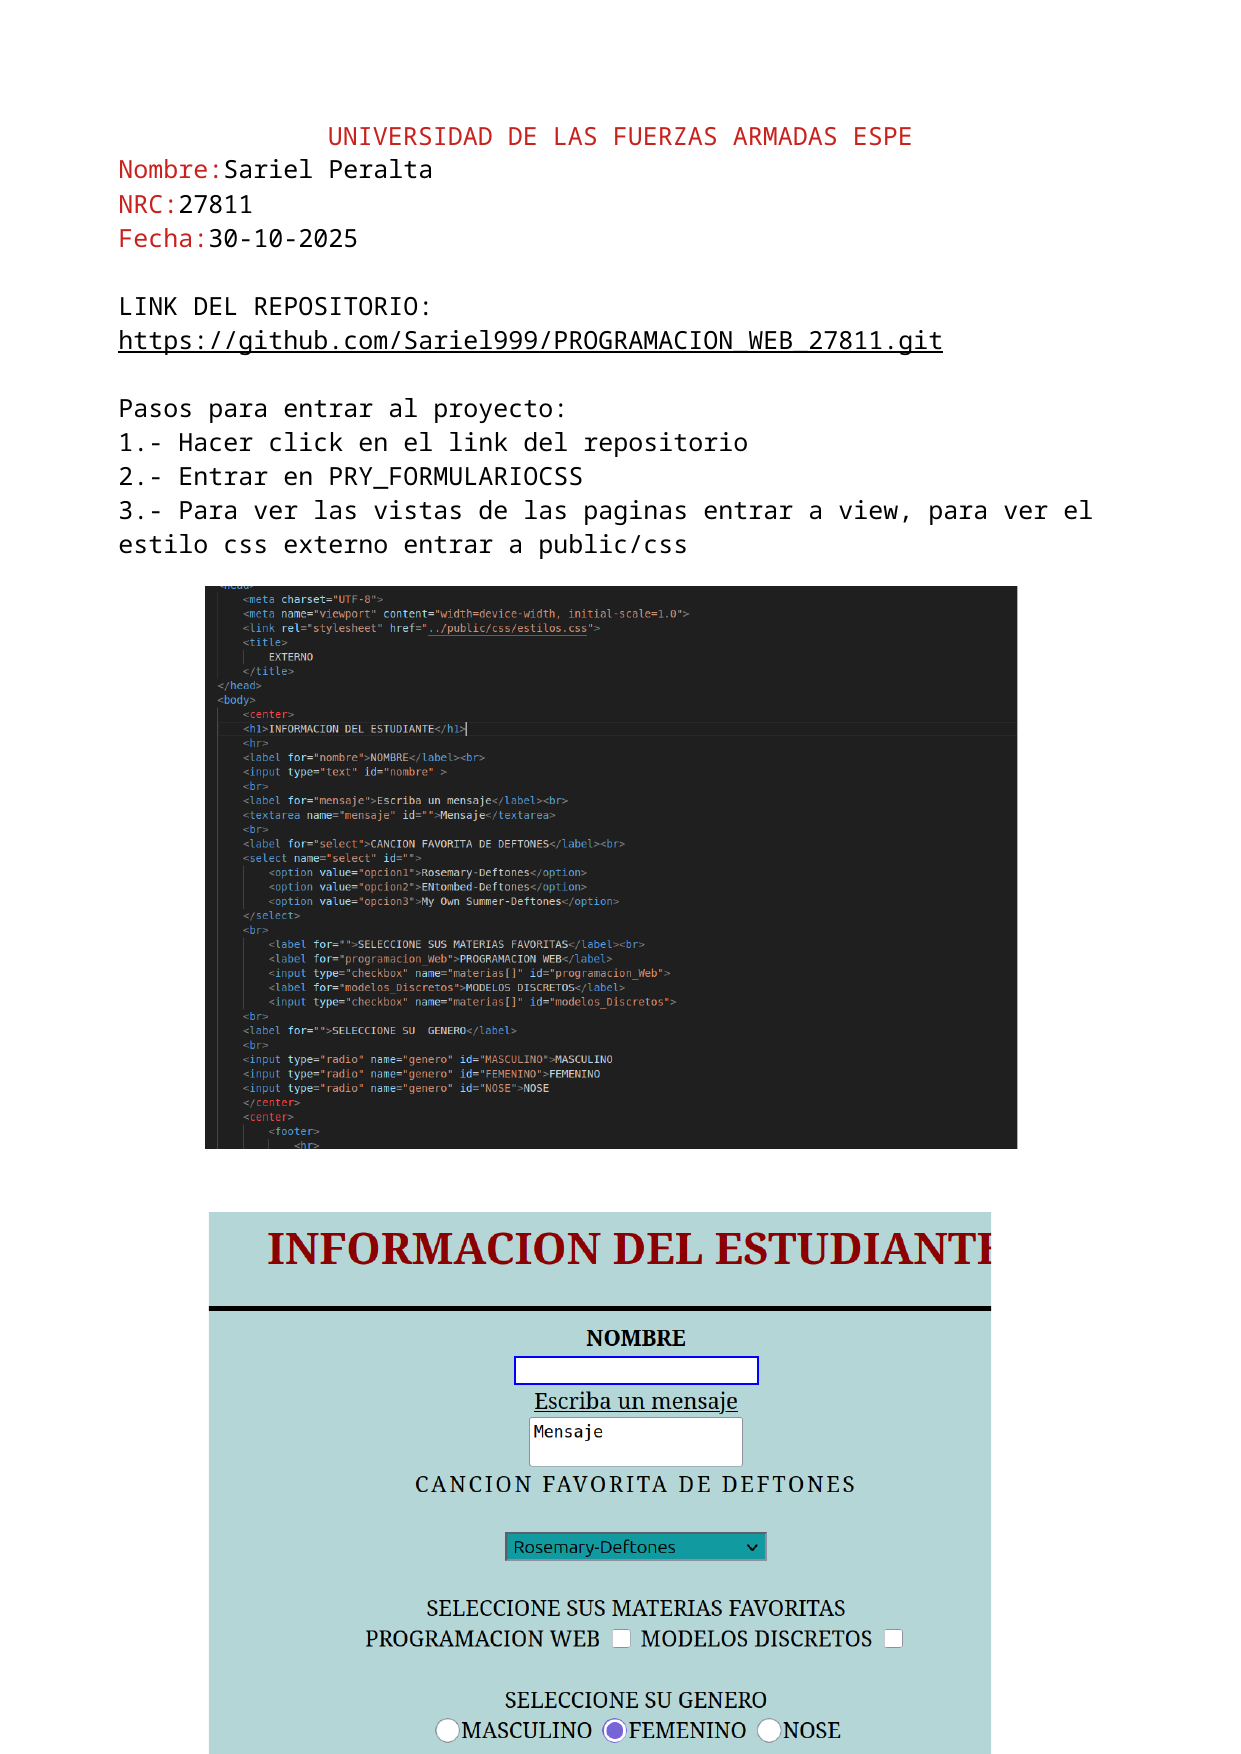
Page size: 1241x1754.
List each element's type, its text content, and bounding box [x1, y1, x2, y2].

text 1.- Hacer click en el link del repositorio [118, 425, 1122, 459]
text Nombre:Sariel Peralta [118, 152, 1122, 186]
text https://github.com/Sariel999/PROGRAMACION_WEB_27811.git [118, 322, 1122, 357]
picture [205, 586, 1018, 1149]
text UNIVERSIDAD DE LAS FUERZAS ARMADAS ESPE [118, 118, 1122, 152]
picture [208, 1212, 992, 1754]
text Pasos para entrar al proyecto: [118, 391, 1122, 425]
text 3.- Para ver las vistas de las paginas entrar a view, para ver el estilo css externo entrar a public/css [118, 493, 1122, 561]
text Fecha:30-10-2025 [118, 220, 1122, 254]
text NRC:27811 [118, 186, 1122, 220]
text 2.- Entrar en PRY_FORMULARIOCSS [118, 459, 1122, 493]
text LINK DEL REPOSITORIO: [118, 288, 1122, 322]
